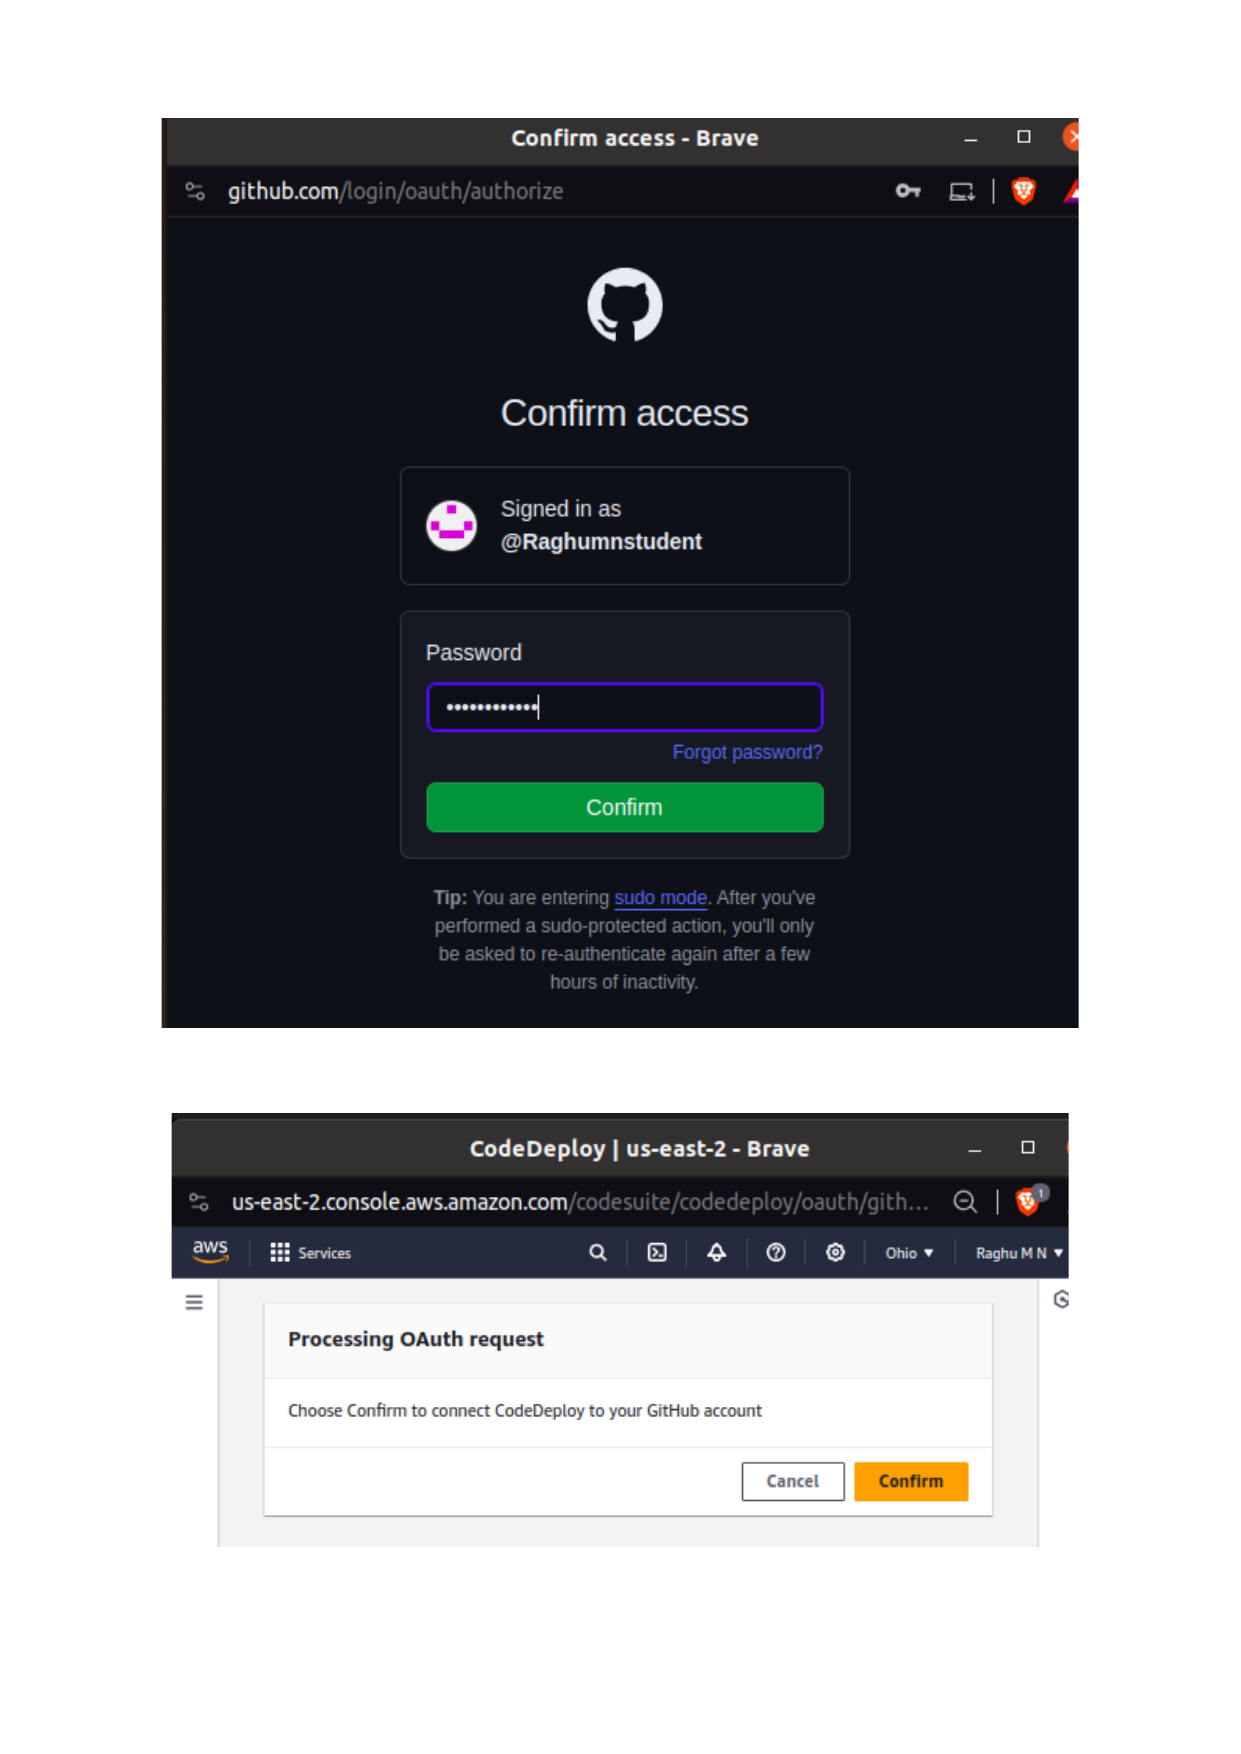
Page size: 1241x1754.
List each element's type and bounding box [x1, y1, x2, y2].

picture [171, 1113, 1069, 1547]
picture [161, 118, 1079, 1028]
